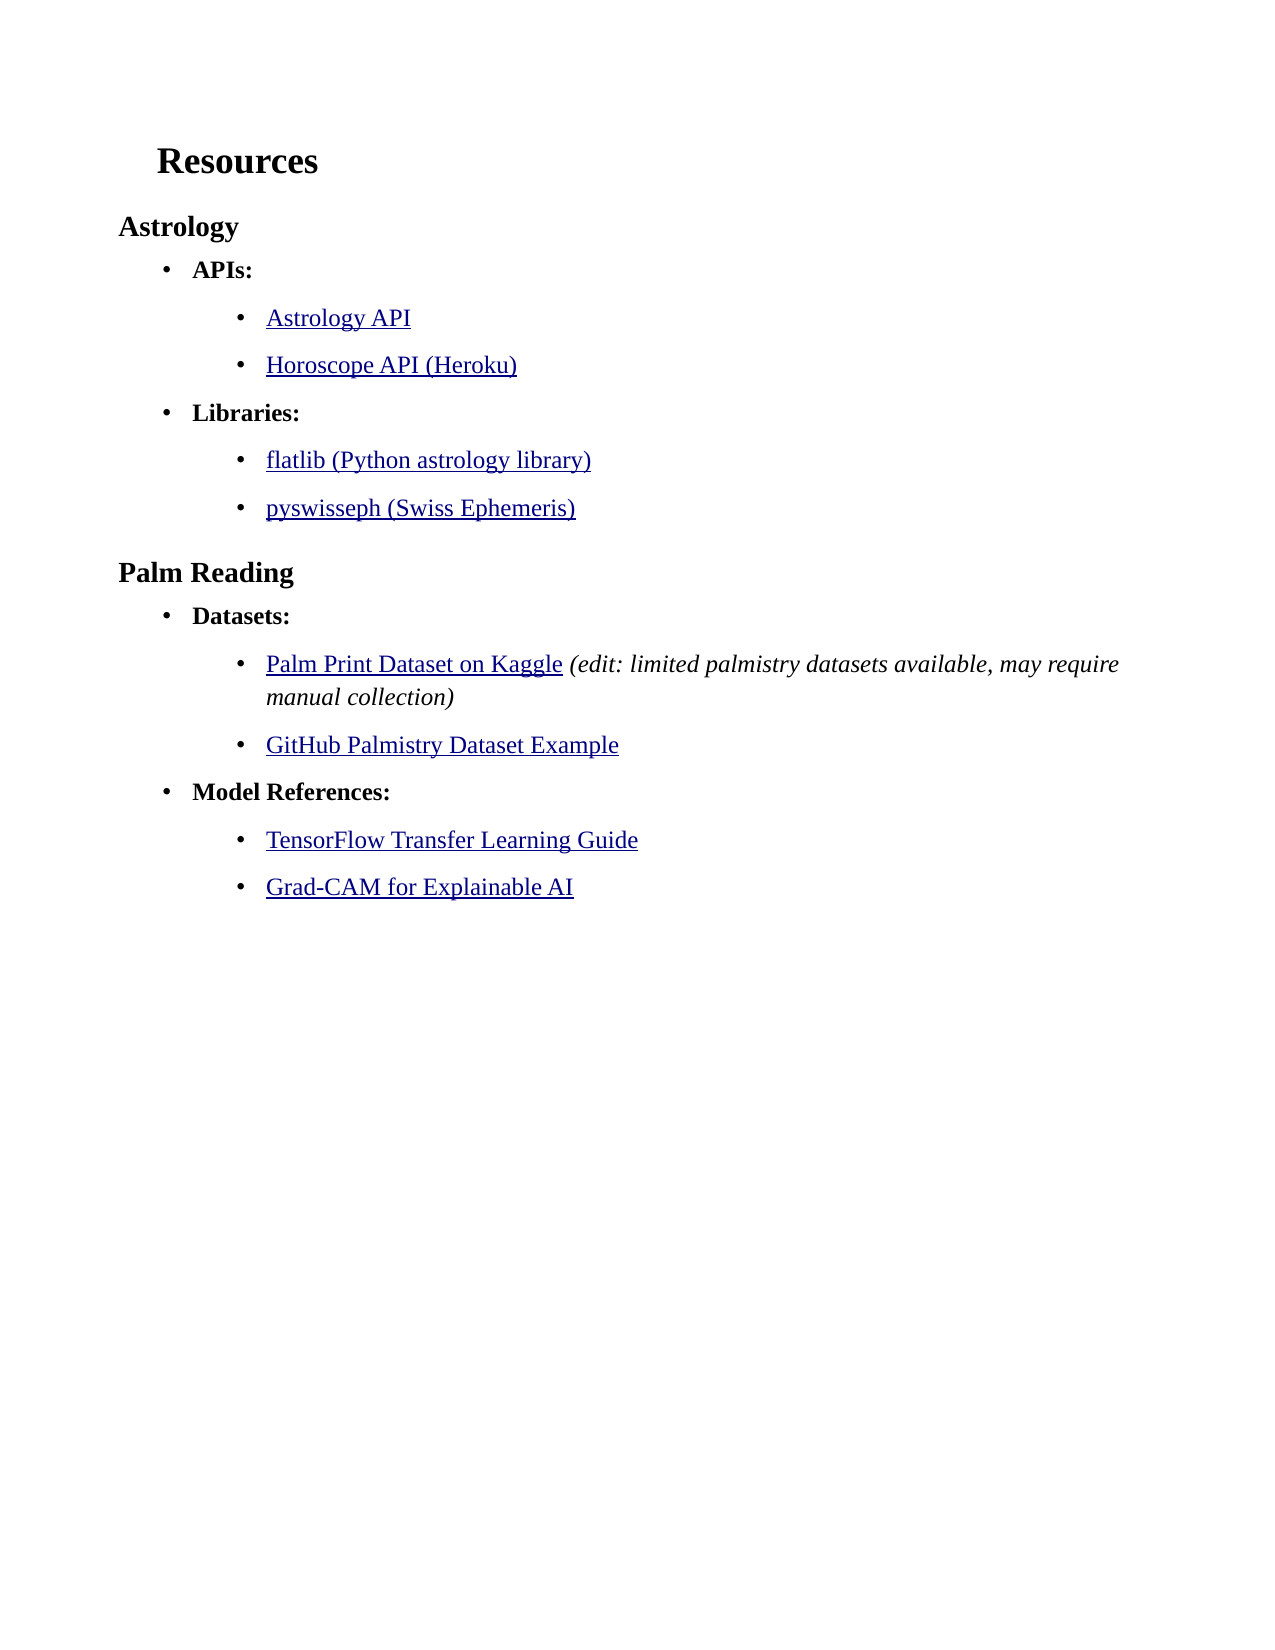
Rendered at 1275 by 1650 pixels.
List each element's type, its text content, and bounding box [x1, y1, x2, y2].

list flatlib (Python astrology library) [236, 446, 1157, 474]
subtitle 🔗 Resources [118, 139, 1157, 182]
list TensorFlow Transfer Learning Guide [236, 825, 1157, 854]
list Astrology API [236, 303, 1157, 332]
subtitle Palm Reading [118, 555, 1157, 589]
list APIs: [162, 255, 1157, 284]
list Palm Print Dataset on Kaggle (edit: limited palmistry datasets available, may require manual collection) [236, 649, 1157, 711]
list GitHub Palmistry Dataset Example [236, 730, 1157, 758]
list Datasets: [162, 601, 1157, 630]
list pyswisseph (Swiss Ephemeris) [236, 493, 1157, 522]
list Model References: [162, 777, 1157, 806]
list Horoscope API (Heroku) [236, 350, 1157, 379]
list Grad-CAM for Explainable AI [236, 872, 1157, 901]
subtitle Astrology [118, 209, 1157, 243]
list Libraries: [162, 398, 1157, 427]
